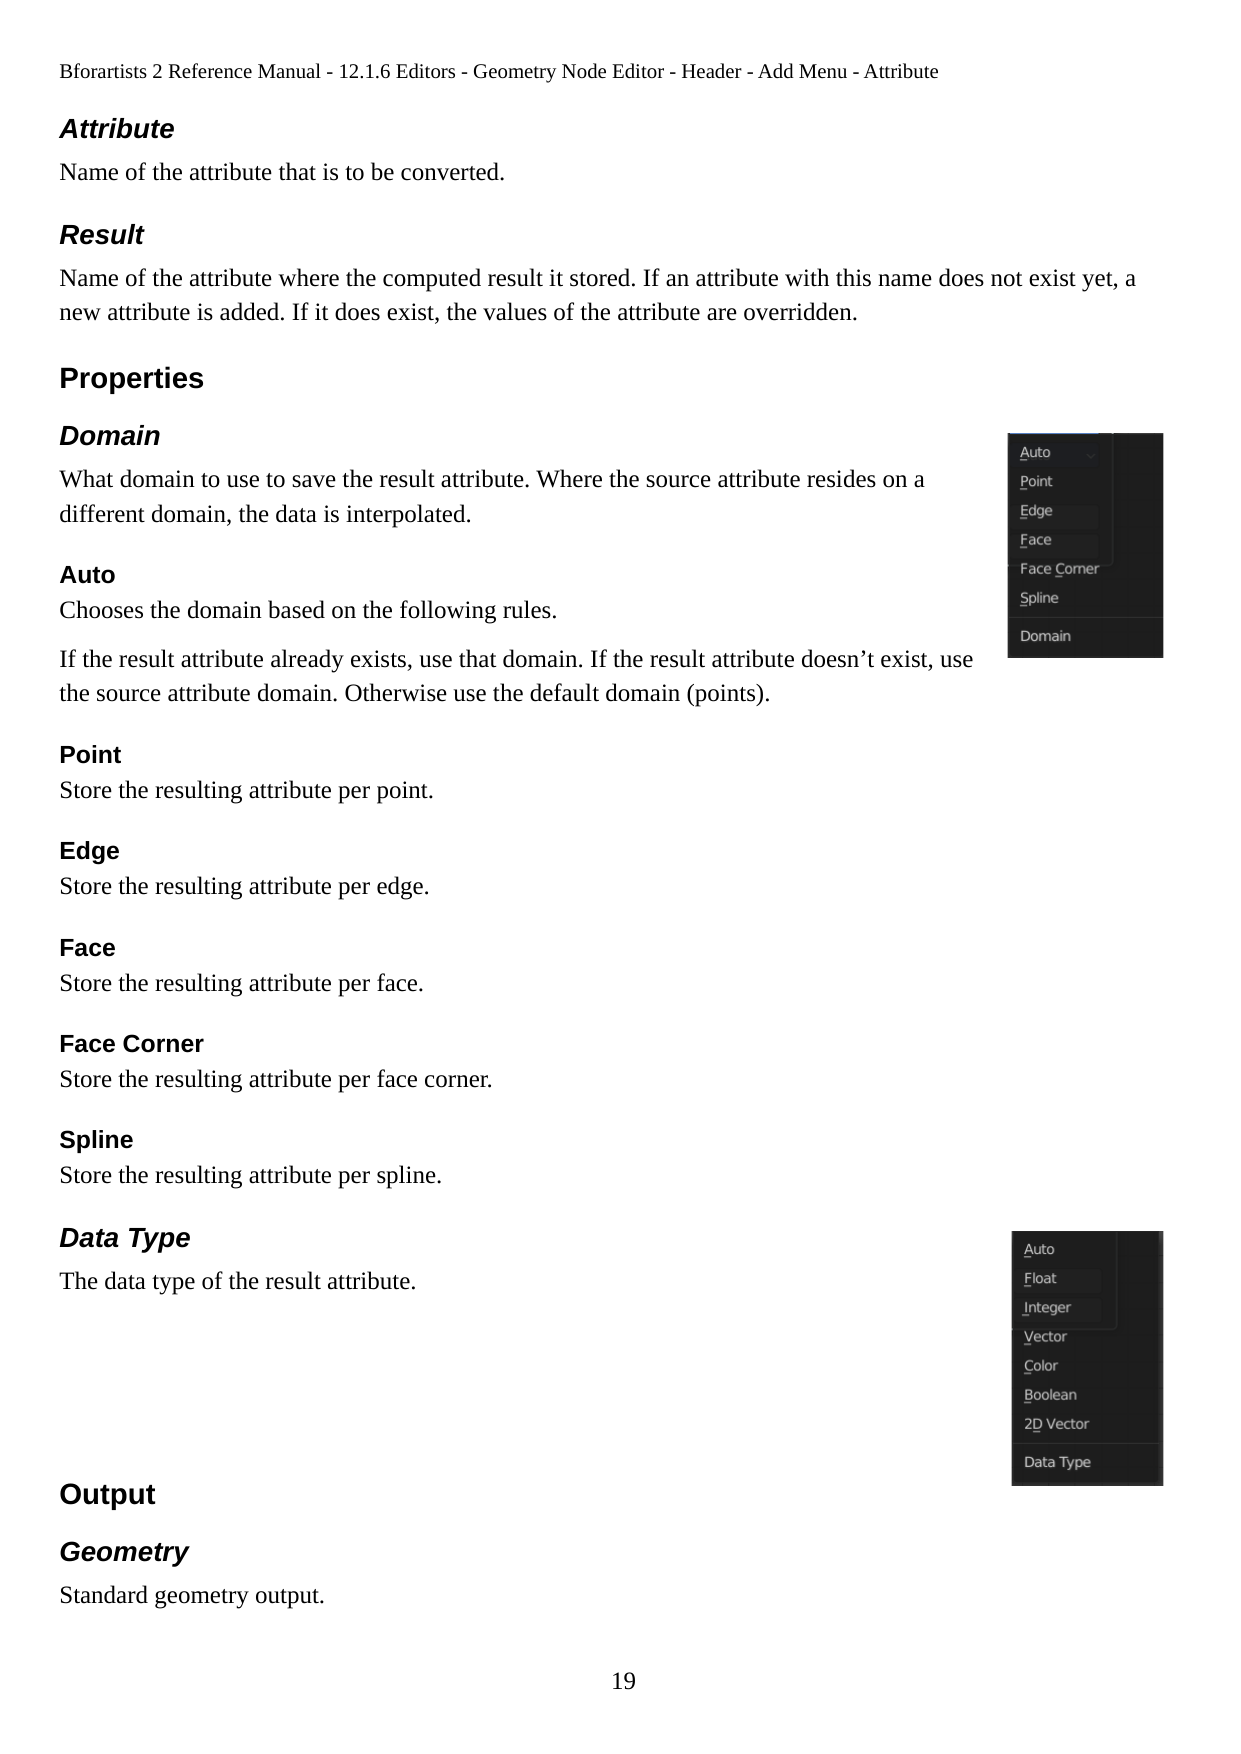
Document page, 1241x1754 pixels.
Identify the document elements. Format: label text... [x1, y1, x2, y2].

text The data type of the result attribute. [59, 1266, 1011, 1295]
text Name of the attribute that is to be converted. [59, 157, 1181, 186]
subtitle Edge [59, 836, 1181, 865]
subtitle [1164, 560, 1181, 589]
subtitle Face [59, 933, 1181, 961]
picture [1007, 433, 1164, 658]
text Store the resulting attribute per spline. [59, 1160, 1181, 1189]
text What domain to use to save the result attribute. Where the source attribute resides on a different domain, the data is interpolated. [59, 464, 1007, 527]
subtitle Properties [59, 361, 1181, 395]
subtitle Auto [59, 560, 1007, 589]
text Standard geometry output. [59, 1580, 1181, 1609]
text Store the resulting attribute per face. [59, 968, 1181, 996]
subtitle Geometry [59, 1536, 1181, 1568]
text Store the resulting attribute per point. [59, 775, 1181, 804]
subtitle Point [59, 740, 1181, 769]
text Name of the attribute where the computed result it stored. If an attribute with this name does not exist yet, a new attribute is added. If it does exist, the values of the attribute are overridden. [59, 263, 1181, 326]
subtitle Face Corner [59, 1029, 1181, 1058]
subtitle Attribute [59, 113, 1181, 144]
subtitle Output [59, 1477, 1181, 1511]
text If the result attribute already exists, use that domain. If the result attribute doesn’t exist, use the source attribute domain. Otherwise use the default domain (points). [59, 644, 1181, 707]
subtitle Result [59, 218, 1181, 250]
picture [1011, 1231, 1164, 1486]
subtitle Spline [59, 1126, 1181, 1154]
subtitle Data Type [59, 1222, 1181, 1254]
text Chooses the domain based on the following rules. [59, 595, 1007, 624]
text Store the resulting attribute per edge. [59, 871, 1181, 900]
text Store the resulting attribute per face corner. [59, 1064, 1181, 1093]
subtitle Domain [59, 420, 1181, 452]
